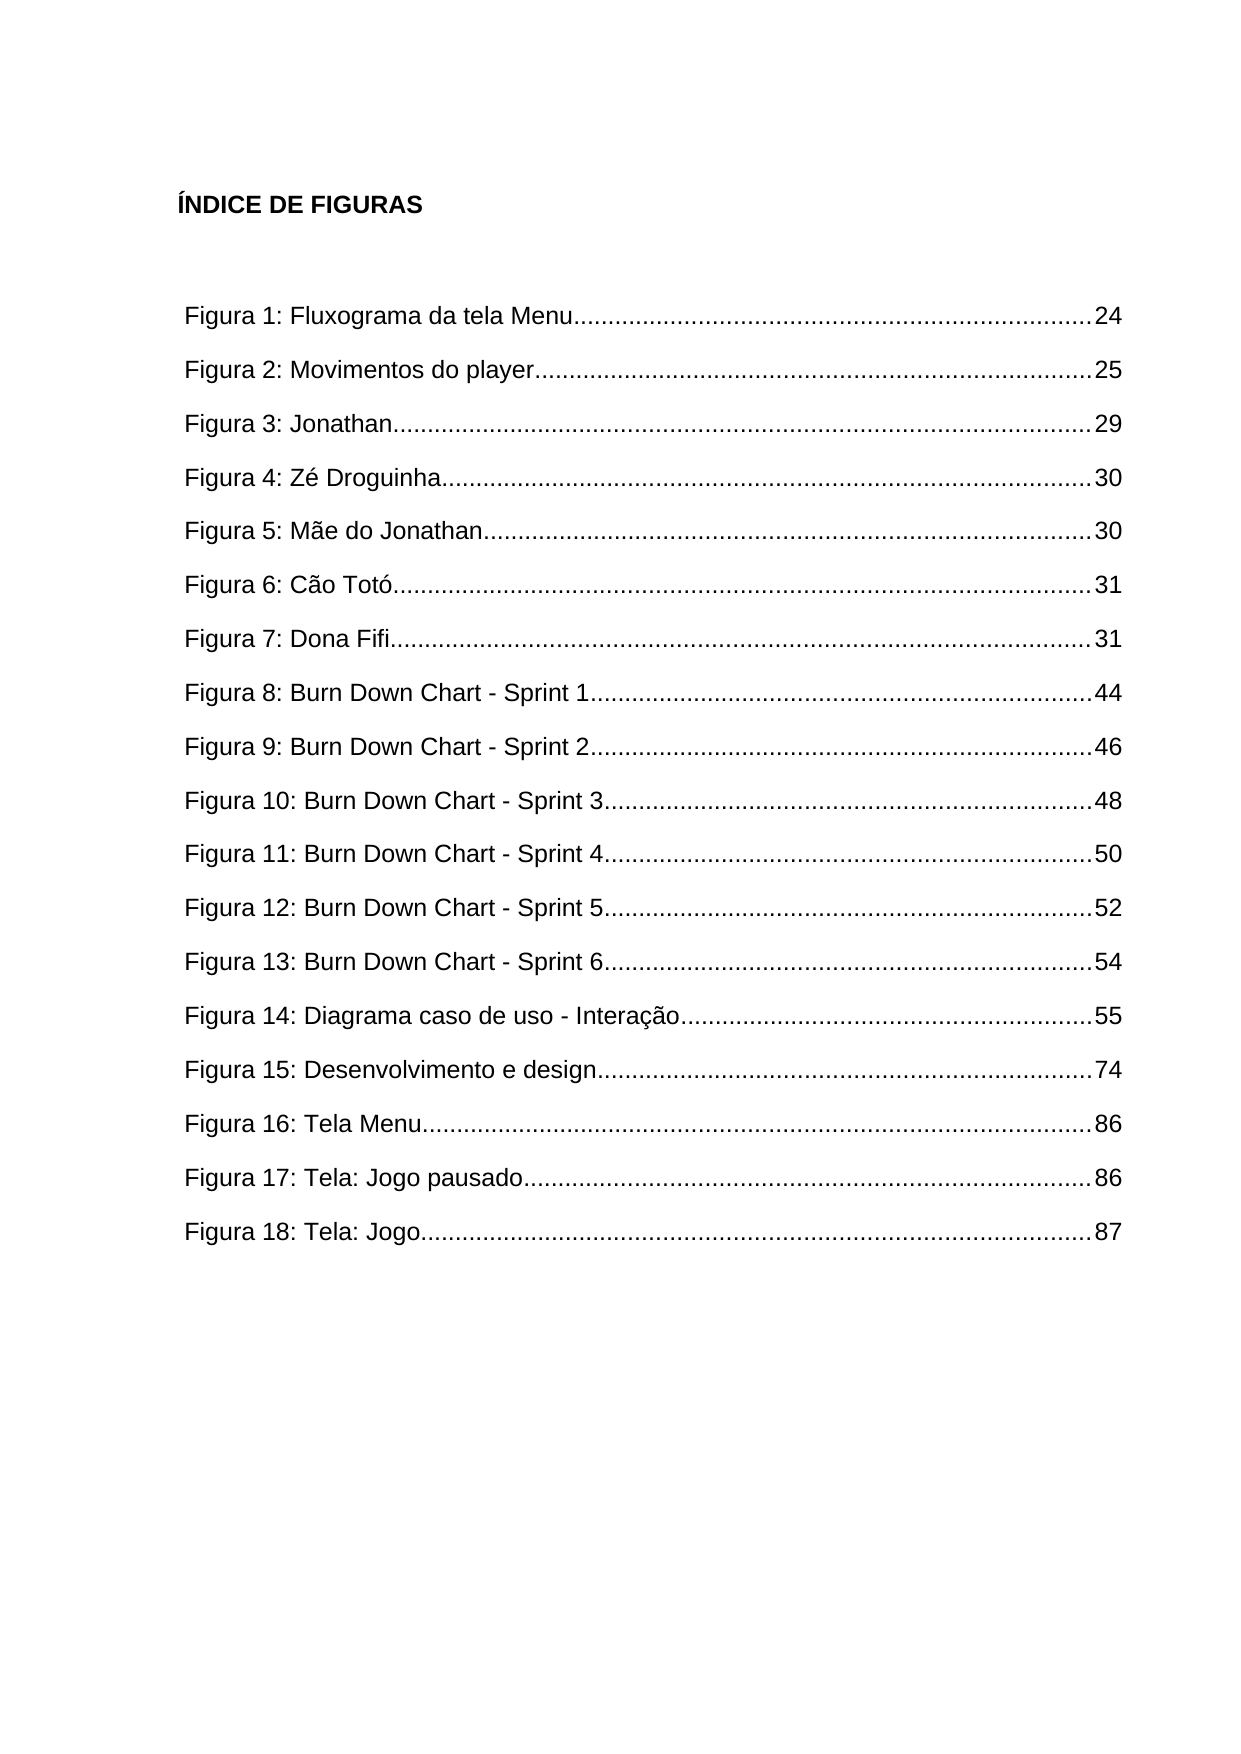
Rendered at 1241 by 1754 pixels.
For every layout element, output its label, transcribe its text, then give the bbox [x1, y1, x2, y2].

text Figura 10: Burn Down Chart - Sprint 3 48 [177, 786, 1122, 814]
text Figura 4: Zé Droguinha 30 [177, 462, 1122, 491]
text Figura 6: Cão Totó 31 [177, 570, 1122, 599]
text Figura 11: Burn Down Chart - Sprint 4 50 [177, 839, 1122, 868]
text Figura 3: Jonathan 29 [177, 409, 1122, 437]
text Figura 2: Movimentos do player 25 [177, 355, 1122, 383]
text ÍNDICE DE FIGURAS [177, 190, 1122, 218]
text Figura 7: Dona Fifi 31 [177, 624, 1122, 653]
text Figura 9: Burn Down Chart - Sprint 2 46 [177, 732, 1122, 761]
text Figura 1: Fluxograma da tela Menu 24 [177, 301, 1122, 330]
text Figura 18: Tela: Jogo 87 [177, 1216, 1122, 1245]
text Figura 17: Tela: Jogo pausado 86 [177, 1163, 1122, 1191]
text Figura 16: Tela Menu 86 [177, 1109, 1122, 1137]
text Figura 12: Burn Down Chart - Sprint 5 52 [177, 893, 1122, 922]
text Figura 5: Mãe do Jonathan 30 [177, 516, 1122, 545]
text Figura 15: Desenvolvimento e design 74 [177, 1055, 1122, 1084]
text Figura 13: Burn Down Chart - Sprint 6 54 [177, 947, 1122, 976]
text Figura 14: Diagrama caso de uso - Interação 55 [177, 1001, 1122, 1030]
text Figura 8: Burn Down Chart - Sprint 1 44 [177, 678, 1122, 707]
